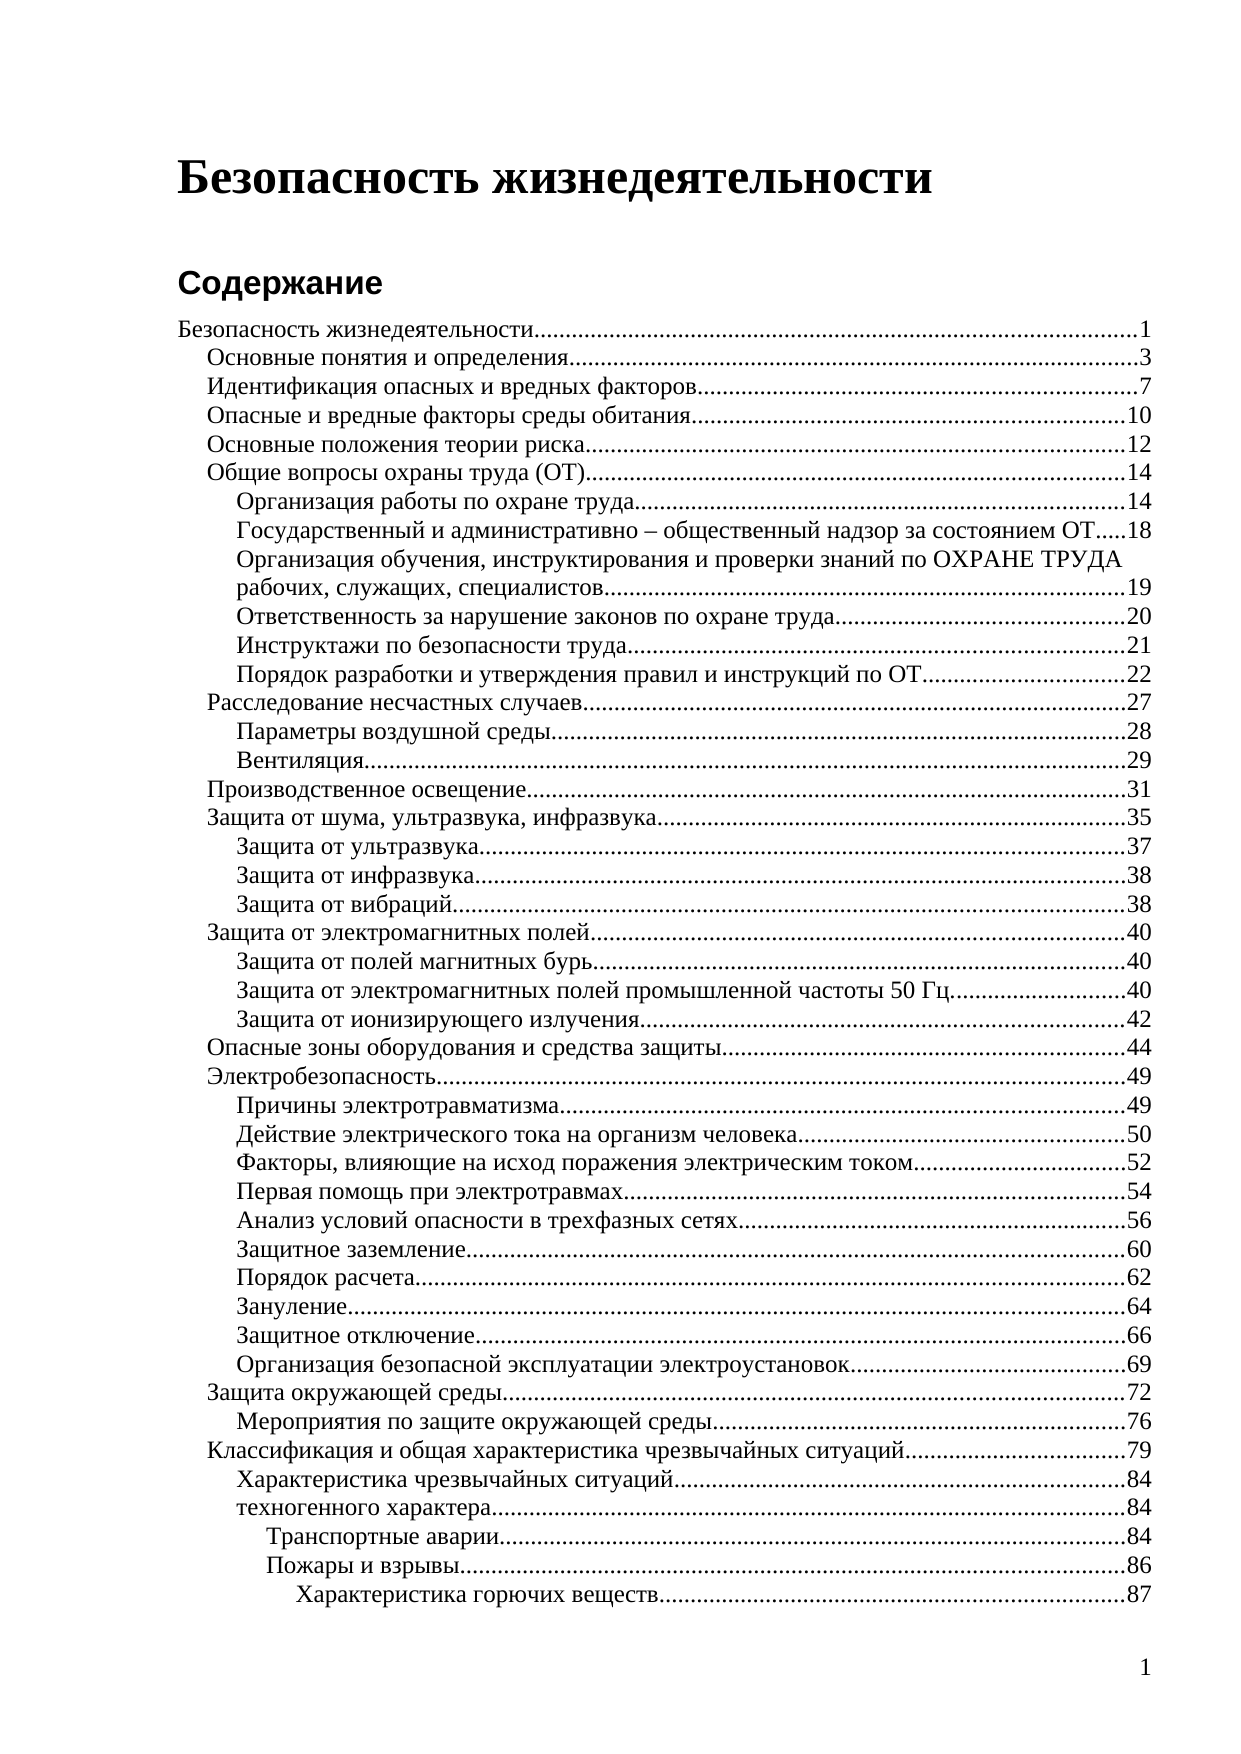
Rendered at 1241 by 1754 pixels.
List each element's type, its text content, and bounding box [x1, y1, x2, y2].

text Ответственность за нарушение законов по охране труда 20 [236, 601, 1152, 630]
subtitle Безопасность жизнедеятельности [177, 147, 1152, 205]
text Организация обучения, инструктирования и проверки знаний по ОХРАНЕ ТРУДА рабочих, служащих, специалистов 19 [236, 544, 1152, 601]
text Зануление 64 [236, 1291, 1152, 1320]
text Пожары и взрывы 86 [266, 1550, 1152, 1579]
text Параметры воздушной среды 28 [236, 716, 1152, 745]
text Защитное отключение 66 [236, 1320, 1152, 1349]
text Защитное заземление 60 [236, 1234, 1152, 1262]
text Безопасность жизнедеятельности 1 [177, 314, 1152, 342]
text Организация работы по охране труда 14 [236, 486, 1152, 515]
text Инструктажи по безопасности труда 21 [236, 630, 1152, 659]
text Производственное освещение 31 [207, 774, 1152, 802]
text техногенного характера 84 [236, 1492, 1152, 1521]
text Защита от инфразвука 38 [236, 860, 1152, 889]
text Мероприятия по защите окружающей среды 76 [236, 1406, 1152, 1435]
text Защита от электромагнитных полей промышленной частоты 50 Гц. 40 [236, 975, 1152, 1004]
text Защита окружающей среды 72 [207, 1377, 1152, 1406]
text Анализ условий опасности в трехфазных сетях 56 [236, 1205, 1152, 1234]
text Первая помощь при электротравмах 54 [236, 1176, 1152, 1205]
text Электробезопасность 49 [207, 1061, 1152, 1090]
text Идентификация опасных и вредных факторов 7 [207, 371, 1152, 400]
subtitle Содержание [177, 263, 1152, 301]
text Факторы, влияющие на исход поражения электрическим током 52 [236, 1147, 1152, 1176]
text Основные положения теории риска 12 [207, 429, 1152, 457]
text Общие вопросы охраны труда (ОТ) 14 [207, 457, 1152, 486]
text Государственный и административно – общественный надзор за состоянием ОТ 18 [236, 515, 1152, 544]
text Порядок расчета. 62 [236, 1262, 1152, 1291]
text Опасные зоны оборудования и средства защиты 44 [207, 1032, 1152, 1061]
text Характеристика горючих веществ 87 [295, 1579, 1152, 1607]
text Защита от вибраций 38 [236, 889, 1152, 917]
text Защита от электромагнитных полей 40 [207, 917, 1152, 946]
text Основные понятия и определения 3 [207, 342, 1152, 371]
text Защита от ультразвука 37 [236, 831, 1152, 860]
text Защита от полей магнитных бурь 40 [236, 946, 1152, 975]
text Транспортные аварии 84 [266, 1521, 1152, 1550]
text Действие электрического тока на организм человека 50 [236, 1119, 1152, 1147]
text Защита от шума, ультразвука, инфразвука 35 [207, 802, 1152, 831]
text Вентиляция 29 [236, 745, 1152, 774]
text Характеристика чрезвычайных ситуаций 84 [236, 1464, 1152, 1492]
text Расследование несчастных случаев 27 [207, 687, 1152, 716]
text Причины электротравматизма 49 [236, 1090, 1152, 1119]
text Классификация и общая характеристика чрезвычайных ситуаций 79 [207, 1435, 1152, 1464]
text Организация безопасной эксплуатации электроустановок 69 [236, 1349, 1152, 1377]
text Порядок разработки и утверждения правил и инструкций по ОТ 22 [236, 659, 1152, 687]
text Опасные и вредные факторы среды обитания 10 [207, 400, 1152, 429]
text Защита от ионизирующего излучения 42 [236, 1004, 1152, 1032]
